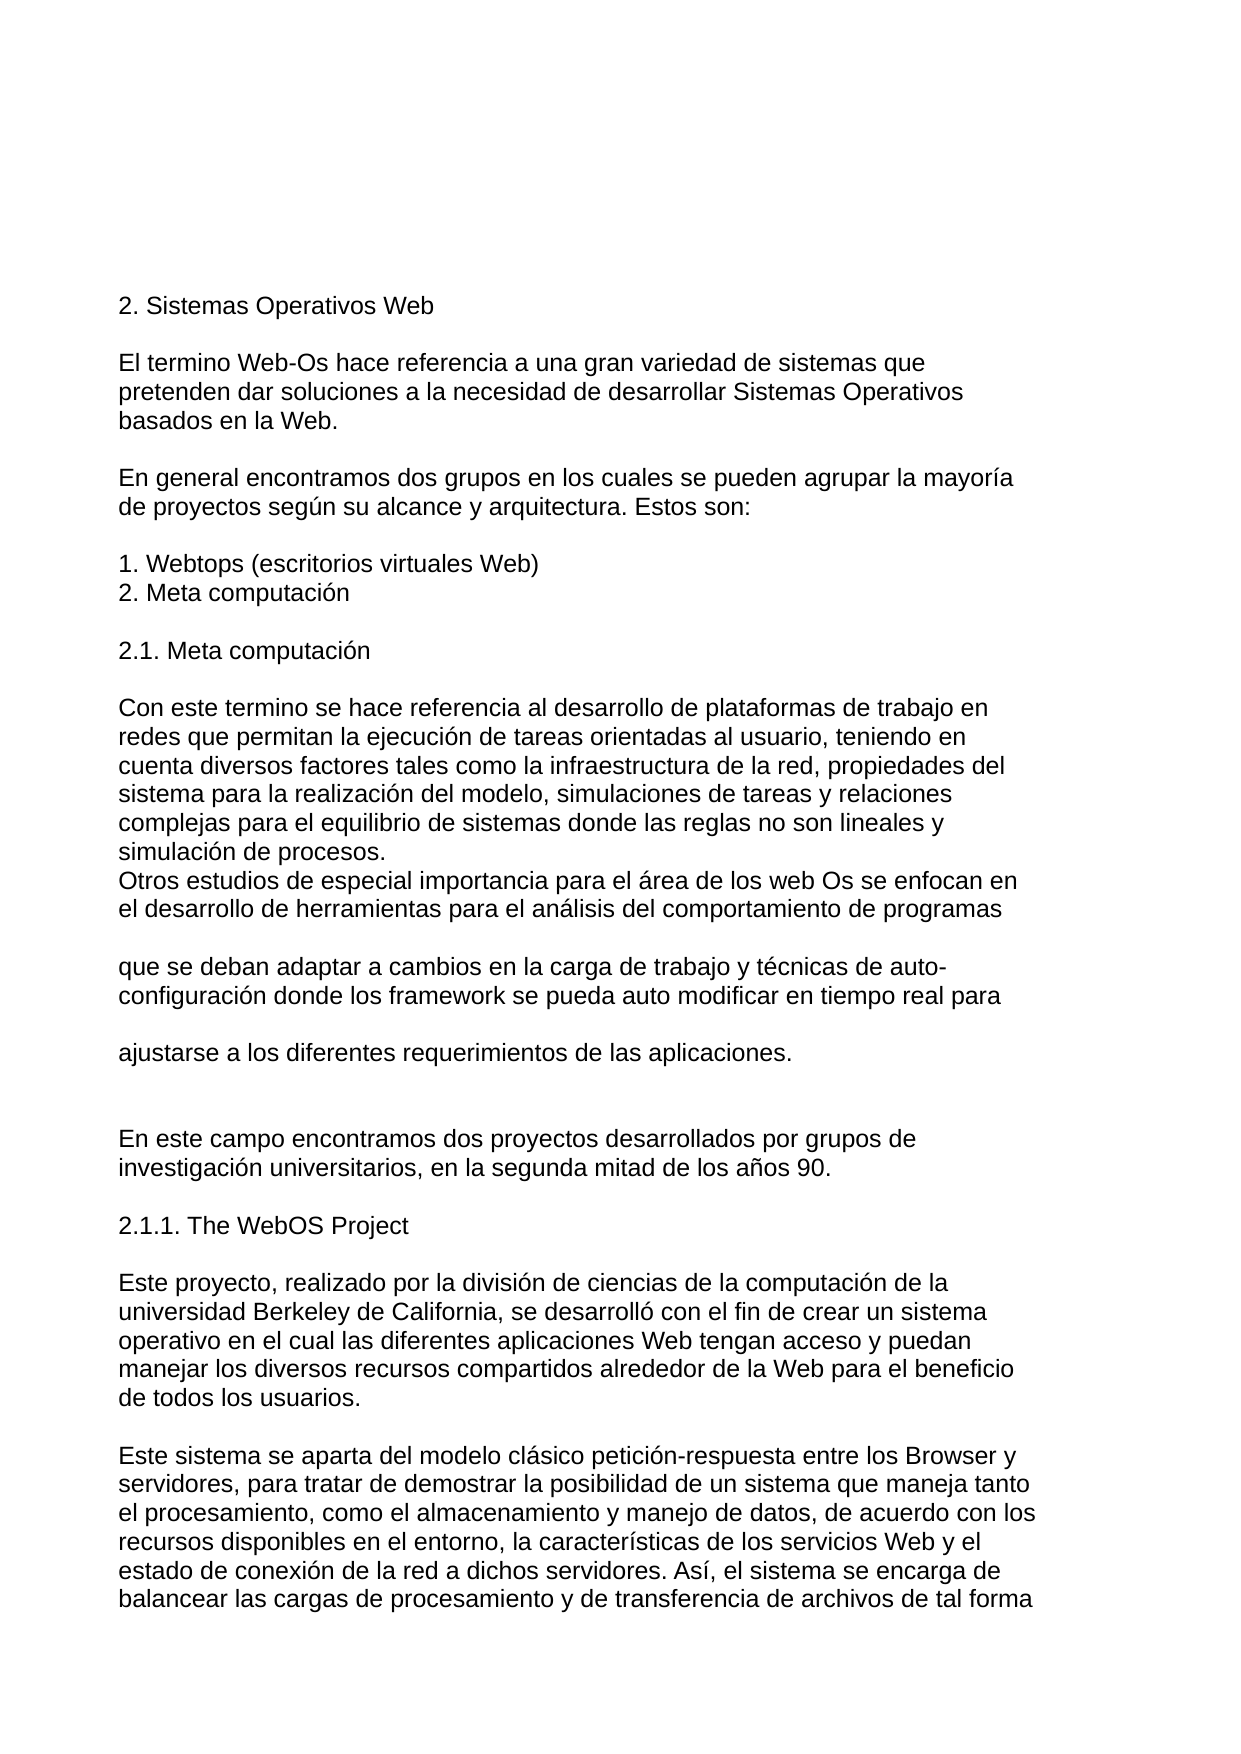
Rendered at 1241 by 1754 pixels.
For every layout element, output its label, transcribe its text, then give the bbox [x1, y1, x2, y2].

text basados en la Web. [118, 406, 1122, 434]
text que se deban adaptar a cambios en la carga de trabajo y técnicas de auto- [118, 952, 1122, 981]
text sistema para la realización del modelo, simulaciones de tareas y relaciones [118, 779, 1122, 808]
text balancear las cargas de procesamiento y de transferencia de archivos de tal forma [118, 1584, 1122, 1613]
text recursos disponibles en el entorno, la características de los servicios Web y el [118, 1527, 1122, 1556]
text ajustarse a los diferentes requerimientos de las aplicaciones. [118, 1038, 1122, 1067]
text estado de conexión de la red a dichos servidores. Así, el sistema se encarga de [118, 1556, 1122, 1584]
text 2. Meta computación [118, 578, 1122, 607]
text 2.1.1. The WebOS Project [118, 1211, 1122, 1239]
text operativo en el cual las diferentes aplicaciones Web tengan acceso y puedan [118, 1326, 1122, 1354]
text 2. Sistemas Operativos Web [118, 291, 1122, 319]
text de proyectos según su alcance y arquitectura. Estos son: [118, 492, 1122, 521]
text redes que permitan la ejecución de tareas orientadas al usuario, teniendo en [118, 722, 1122, 751]
text En este campo encontramos dos proyectos desarrollados por grupos de [118, 1124, 1122, 1153]
text Con este termino se hace referencia al desarrollo de plataformas de trabajo en [118, 693, 1122, 722]
text simulación de procesos. [118, 837, 1122, 866]
text 1. Webtops (escritorios virtuales Web) [118, 549, 1122, 578]
text servidores, para tratar de demostrar la posibilidad de un sistema que maneja tanto [118, 1469, 1122, 1498]
text de todos los usuarios. [118, 1383, 1122, 1412]
text manejar los diversos recursos compartidos alrededor de la Web para el beneficio [118, 1354, 1122, 1383]
text investigación universitarios, en la segunda mitad de los años 90. [118, 1153, 1122, 1182]
text Este proyecto, realizado por la división de ciencias de la computación de la [118, 1268, 1122, 1297]
text complejas para el equilibrio de sistemas donde las reglas no son lineales y [118, 808, 1122, 837]
text Otros estudios de especial importancia para el área de los web Os se enfocan en [118, 866, 1122, 894]
text En general encontramos dos grupos en los cuales se pueden agrupar la mayoría [118, 463, 1122, 492]
text cuenta diversos factores tales como la infraestructura de la red, propiedades del [118, 751, 1122, 779]
text pretenden dar soluciones a la necesidad de desarrollar Sistemas Operativos [118, 377, 1122, 406]
text El termino Web-Os hace referencia a una gran variedad de sistemas que [118, 348, 1122, 377]
text el procesamiento, como el almacenamiento y manejo de datos, de acuerdo con los [118, 1498, 1122, 1527]
text universidad Berkeley de California, se desarrolló con el fin de crear un sistema [118, 1297, 1122, 1326]
text Este sistema se aparta del modelo clásico petición-respuesta entre los Browser y [118, 1441, 1122, 1469]
text el desarrollo de herramientas para el análisis del comportamiento de programas [118, 894, 1122, 923]
text configuración donde los framework se pueda auto modificar en tiempo real para [118, 981, 1122, 1009]
text 2.1. Meta computación [118, 636, 1122, 664]
